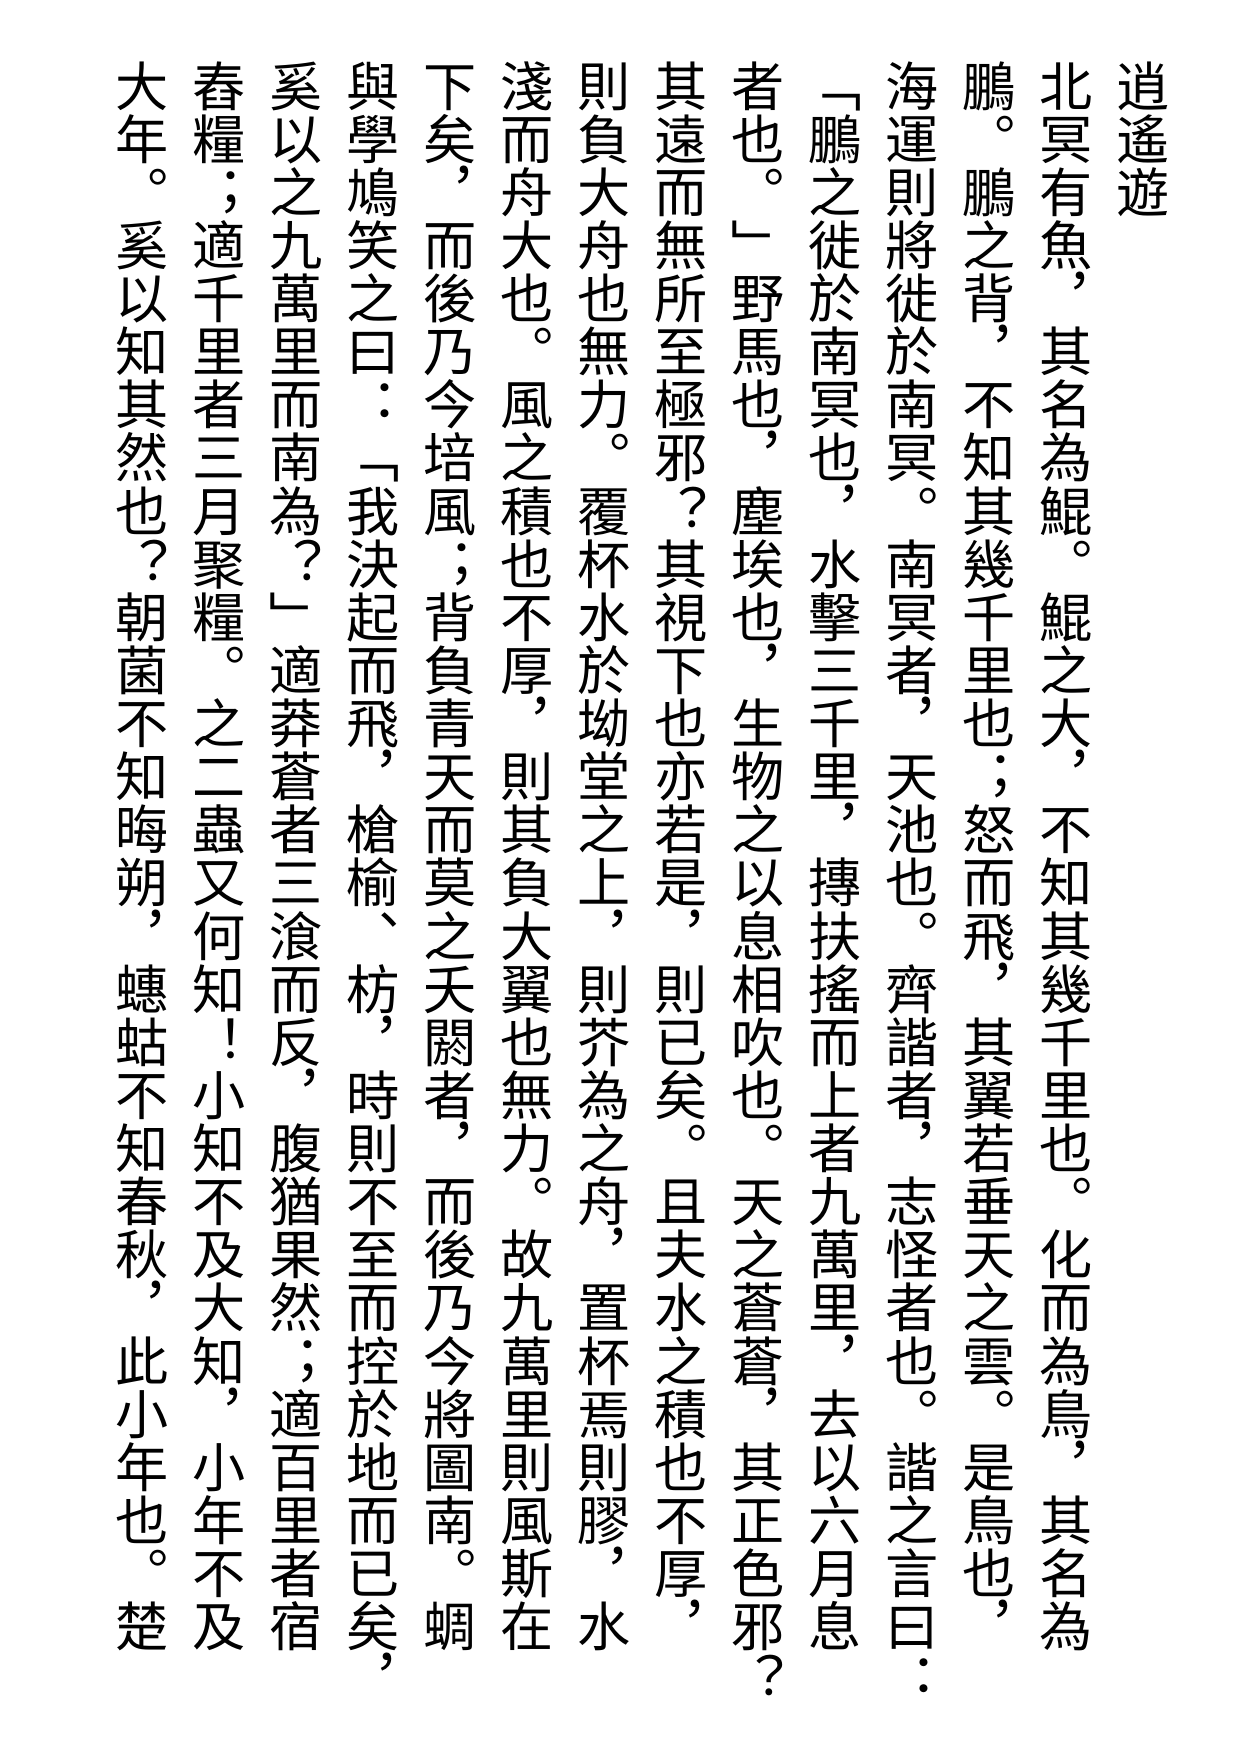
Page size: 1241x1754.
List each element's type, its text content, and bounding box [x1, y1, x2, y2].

text 北冥有魚，其名為鯤。鯤之大，不知其幾千里也。化而為鳥，其名為鵬。鵬之背，不知其幾千里也；怒而飛，其翼若垂天之雲。是鳥也，海運則將徙於南冥。南冥者，天池也。齊諧者，志怪者也。諧之言曰：「鵬之徙於南冥也，水擊三千里，摶扶搖而上者九萬里，去以六月息者也。」野馬也，塵埃也，生物之以息相吹也。天之蒼蒼，其正色邪？其遠而無所至極邪？其視下也亦若是，則已矣。且夫水之積也不厚，則負大舟也無力。覆杯水於坳堂之上，則芥為之舟，置杯焉則膠，水淺而舟大也。風之積也不厚，則其負大翼也無力。故九萬里則風斯在下矣，而後乃今培風；背負青天而莫之夭閼者，而後乃今將圖南。蜩與學鳩笑之曰：「我決起而飛，槍榆、枋，時則不至而控於地而已矣，奚以之九萬里而南為？」適莽蒼者三湌而反，腹猶果然；適百里者宿舂糧；適千里者三月聚糧。之二蟲又何知！小知不及大知，小年不及大年。奚以知其然也？朝菌不知晦朔，蟪蛄不知春秋，此小年也。楚之南有冥靈者，以五百歲為春，五百歲為秋；上古有大椿者，以八千歲為春，八千歲為秋。而彭祖乃今以久特聞，眾人匹之，不亦悲乎！ [103, 59, 1104, 1695]
text 逍遙遊 [1104, 59, 1181, 1695]
